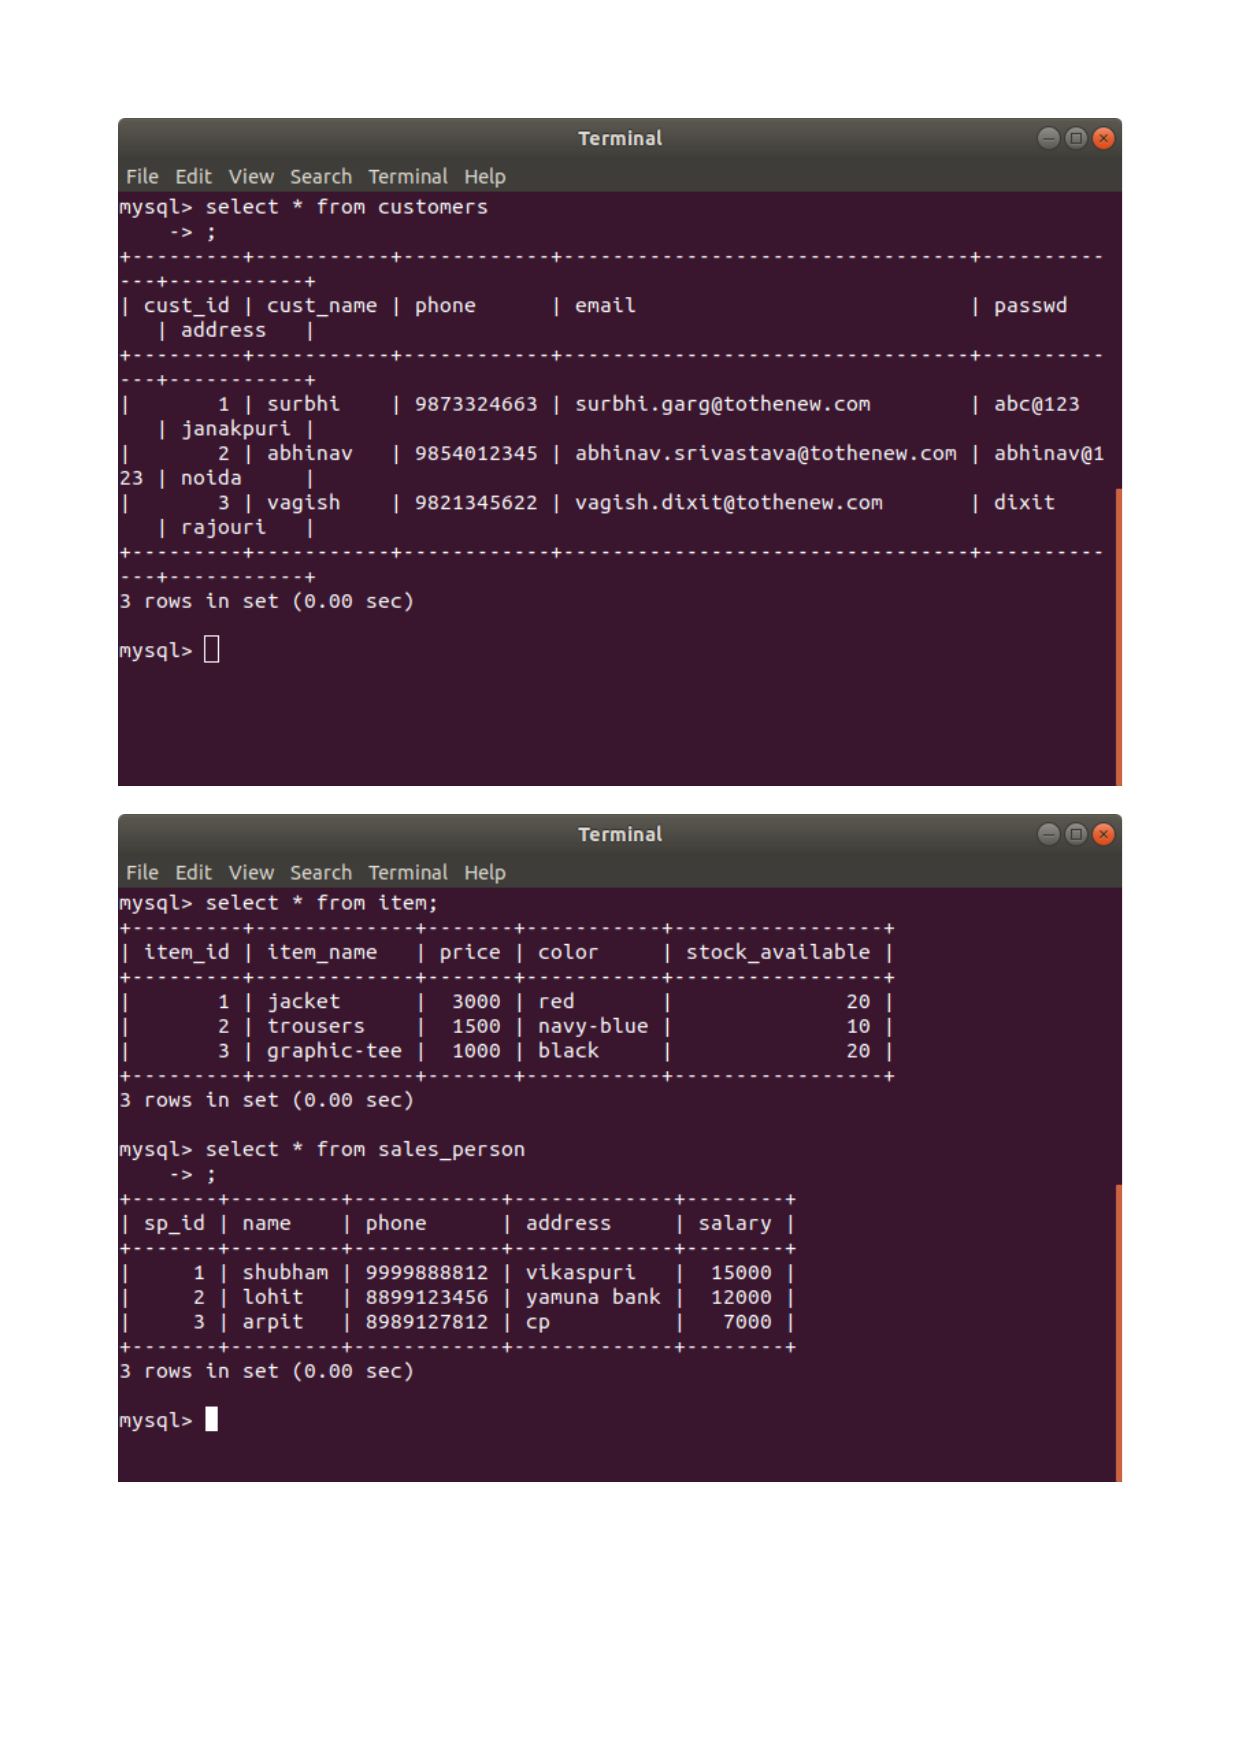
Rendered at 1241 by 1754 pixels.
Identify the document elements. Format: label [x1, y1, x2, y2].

picture [118, 814, 1123, 1482]
picture [118, 118, 1123, 786]
